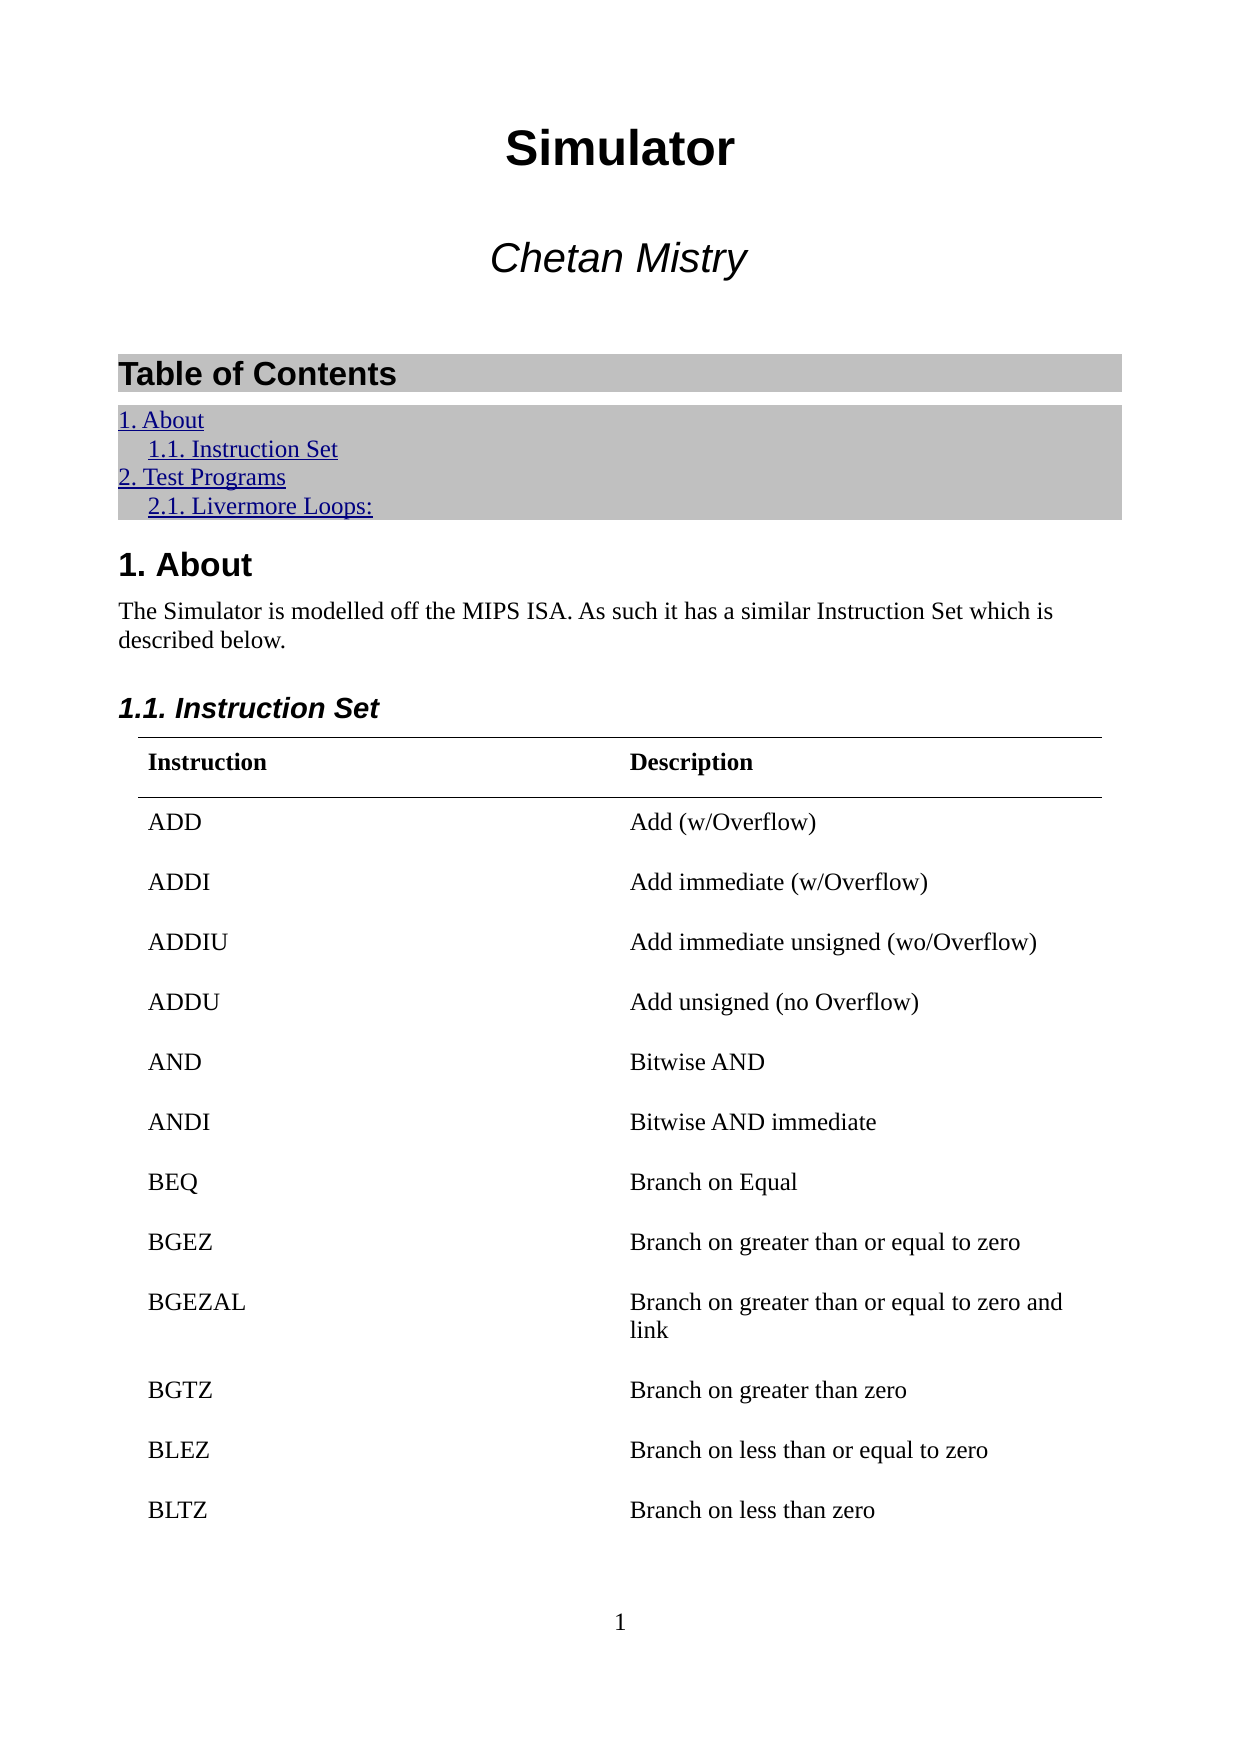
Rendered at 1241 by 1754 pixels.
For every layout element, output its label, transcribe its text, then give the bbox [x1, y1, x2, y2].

table_header Description [620, 738, 1102, 797]
subtitle Instruction Set [118, 691, 1122, 724]
table_cell Add unsigned (no Overflow) [620, 977, 1102, 1037]
table_cell ADDIU [138, 917, 620, 977]
table_header Instruction [138, 738, 620, 797]
table_cell Branch on Equal [620, 1157, 1102, 1217]
table_cell ADDU [138, 977, 620, 1037]
table_cell Add immediate (w/Overflow) [620, 857, 1102, 917]
table_cell BLTZ [138, 1486, 620, 1546]
subtitle Chetan Mistry [118, 233, 1122, 281]
table_cell BLEZ [138, 1426, 620, 1486]
subtitle Table of Contents [118, 354, 1122, 392]
table_cell BGEZ [138, 1217, 620, 1277]
table_cell BGEZAL [138, 1277, 620, 1366]
table_cell Bitwise AND [620, 1037, 1102, 1097]
text The Simulator is modelled off the MIPS ISA. As such it has a similar Instruction Set which is described below. [118, 596, 1122, 653]
table_cell Add (w/Overflow) [620, 798, 1102, 857]
table_cell Branch on greater than or equal to zero and link [620, 1277, 1102, 1366]
table_cell Branch on greater than zero [620, 1366, 1102, 1426]
title Simulator [118, 118, 1122, 176]
text 1.1. Instruction Set [148, 434, 1122, 462]
table_cell Bitwise AND immediate [620, 1097, 1102, 1157]
table_cell ADDI [138, 857, 620, 917]
table_cell BEQ [138, 1157, 620, 1217]
subtitle About [118, 545, 1122, 583]
table_cell BGTZ [138, 1366, 620, 1426]
table_cell Add immediate unsigned (wo/Overflow) [620, 917, 1102, 977]
text 1. About [118, 405, 1122, 434]
table_cell ADD [138, 798, 620, 857]
text 2.1. Livermore Loops: [148, 491, 1122, 520]
table_cell ANDI [138, 1097, 620, 1157]
table_cell AND [138, 1037, 620, 1097]
table_cell Branch on less than zero [620, 1486, 1102, 1546]
table_cell Branch on less than or equal to zero [620, 1426, 1102, 1486]
text 2. Test Programs [118, 462, 1122, 491]
table_cell Branch on greater than or equal to zero [620, 1217, 1102, 1277]
